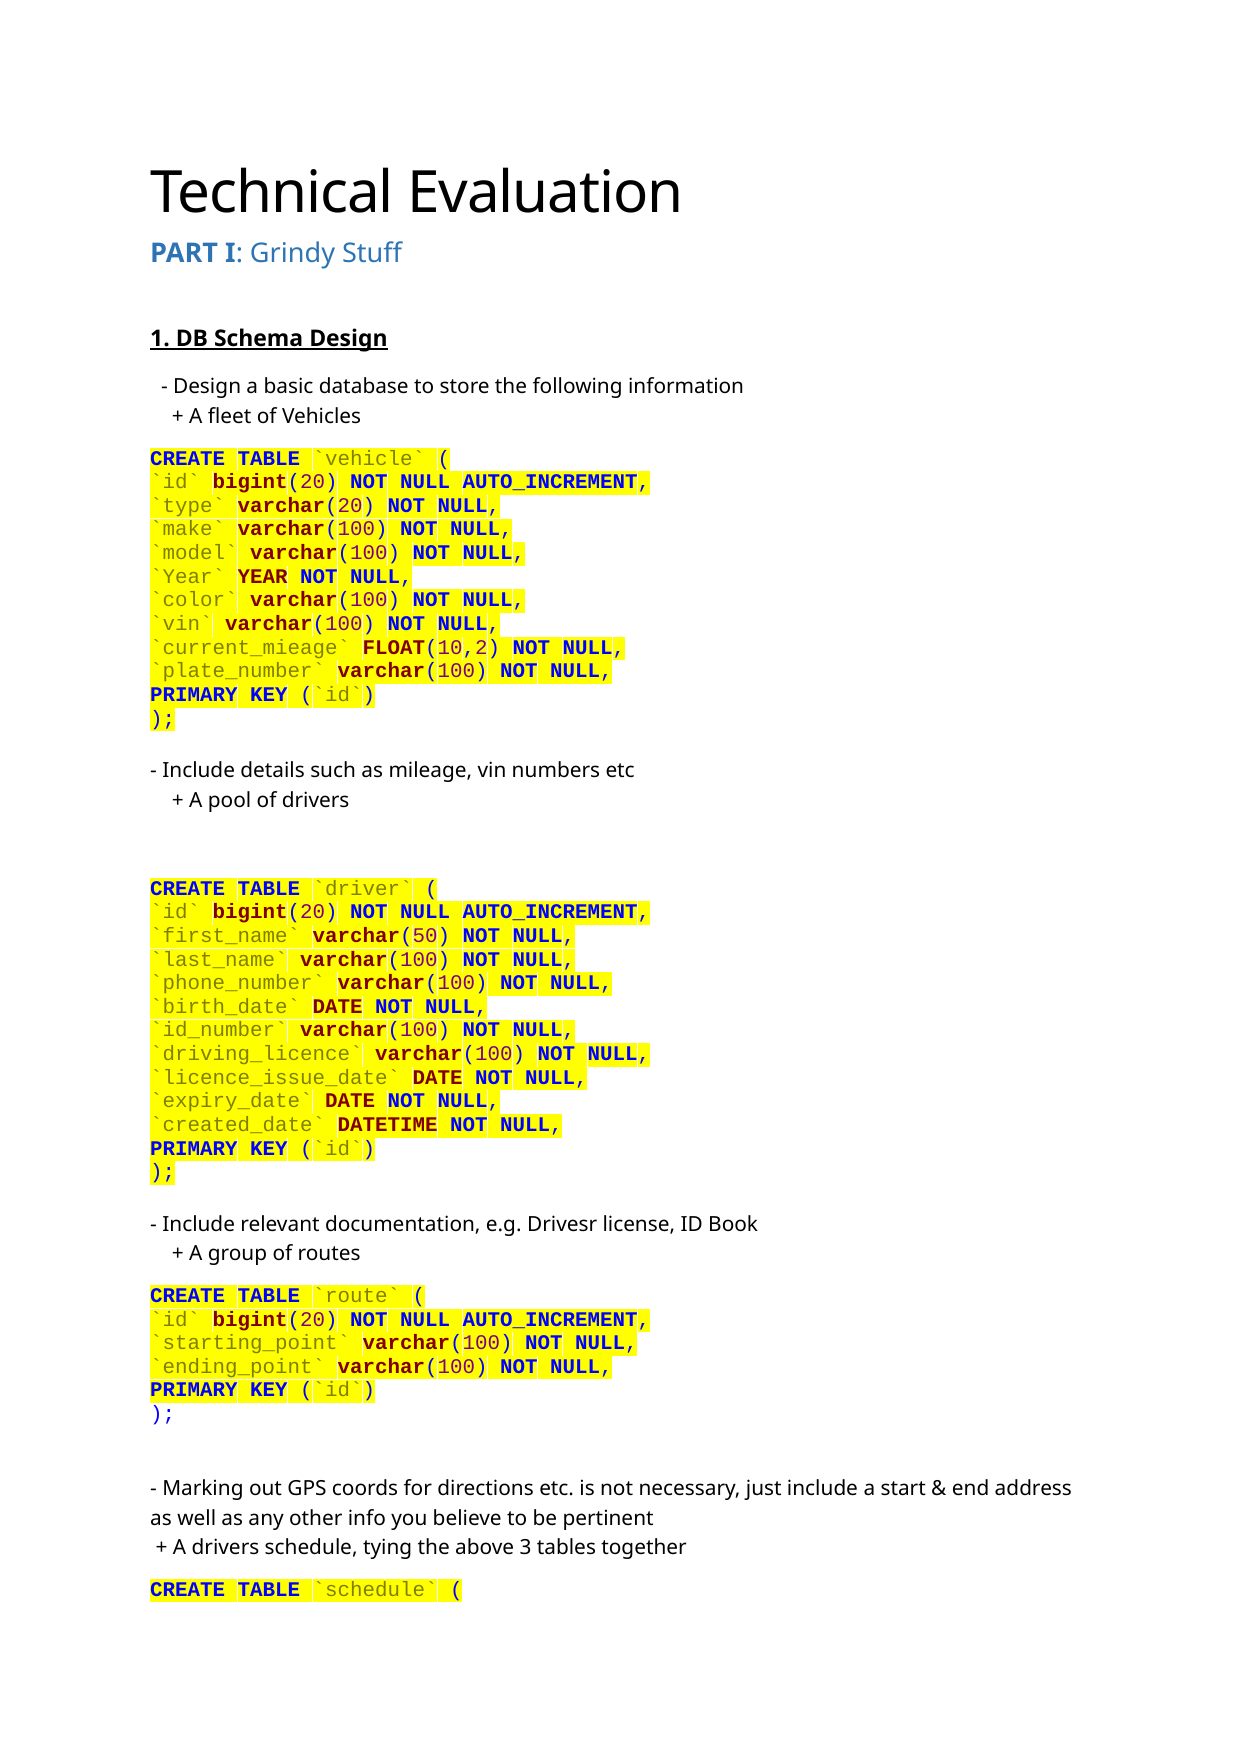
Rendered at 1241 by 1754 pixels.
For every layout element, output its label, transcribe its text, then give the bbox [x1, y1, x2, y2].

text - Include relevant documentation, e.g. Drivesr license, ID Book + A group of routes [150, 1209, 1090, 1267]
title Technical Evaluation [150, 150, 1090, 229]
text CREATE TABLE `schedule` ( [150, 1579, 1090, 1602]
text PRIMARY KEY (`id`) [150, 684, 1090, 708]
text `birth_date` DATE NOT NULL, [150, 996, 1090, 1019]
text CREATE TABLE `driver` ( [150, 878, 1090, 901]
text `ending_point` varchar(100) NOT NULL, [150, 1356, 1090, 1379]
text `make` varchar(100) NOT NULL, [150, 518, 1090, 542]
text - Marking out GPS coords for directions etc. is not necessary, just include a start & end address as well as any other info you believe to be pertinent + A drivers schedule, tying the above 3 tables together [150, 1473, 1090, 1561]
text `first_name` varchar(50) NOT NULL, [150, 925, 1090, 948]
text `type` varchar(20) NOT NULL, [150, 495, 1090, 518]
text `last_name` varchar(100) NOT NULL, [150, 948, 1090, 972]
text `phone_number` varchar(100) NOT NULL, [150, 972, 1090, 996]
text `id_number` varchar(100) NOT NULL, [150, 1019, 1090, 1043]
text `model` varchar(100) NOT NULL, [150, 542, 1090, 566]
text `color` varchar(100) NOT NULL, [150, 589, 1090, 613]
text ); [150, 1161, 1090, 1185]
text `plate_number` varchar(100) NOT NULL, [150, 660, 1090, 684]
text `starting_point` varchar(100) NOT NULL, [150, 1332, 1090, 1356]
text `vin` varchar(100) NOT NULL, [150, 613, 1090, 637]
text `licence_issue_date` DATE NOT NULL, [150, 1067, 1090, 1090]
text `Year` YEAR NOT NULL, [150, 566, 1090, 589]
text - Include details such as mileage, vin numbers etc + A pool of drivers [150, 755, 1090, 813]
text `id` bigint(20) NOT NULL AUTO_INCREMENT, [150, 1308, 1090, 1332]
text ); [150, 1403, 1090, 1427]
text PRIMARY KEY (`id`) [150, 1379, 1090, 1403]
text CREATE TABLE `vehicle` ( [150, 447, 1090, 471]
text `expiry_date` DATE NOT NULL, [150, 1090, 1090, 1114]
text 1. DB Schema Design [150, 322, 1090, 353]
text PRIMARY KEY (`id`) [150, 1138, 1090, 1161]
text `id` bigint(20) NOT NULL AUTO_INCREMENT, [150, 471, 1090, 495]
subtitle PART I: Grindy Stuff [150, 234, 1090, 271]
text `current_mieage` FLOAT(10,2) NOT NULL, [150, 637, 1090, 660]
text ); [150, 708, 1090, 731]
text `driving_licence` varchar(100) NOT NULL, [150, 1043, 1090, 1067]
text - Design a basic database to store the following information + A fleet of Vehicles [150, 371, 1090, 429]
text `id` bigint(20) NOT NULL AUTO_INCREMENT, [150, 901, 1090, 925]
text `created_date` DATETIME NOT NULL, [150, 1114, 1090, 1138]
text CREATE TABLE `route` ( [150, 1285, 1090, 1308]
